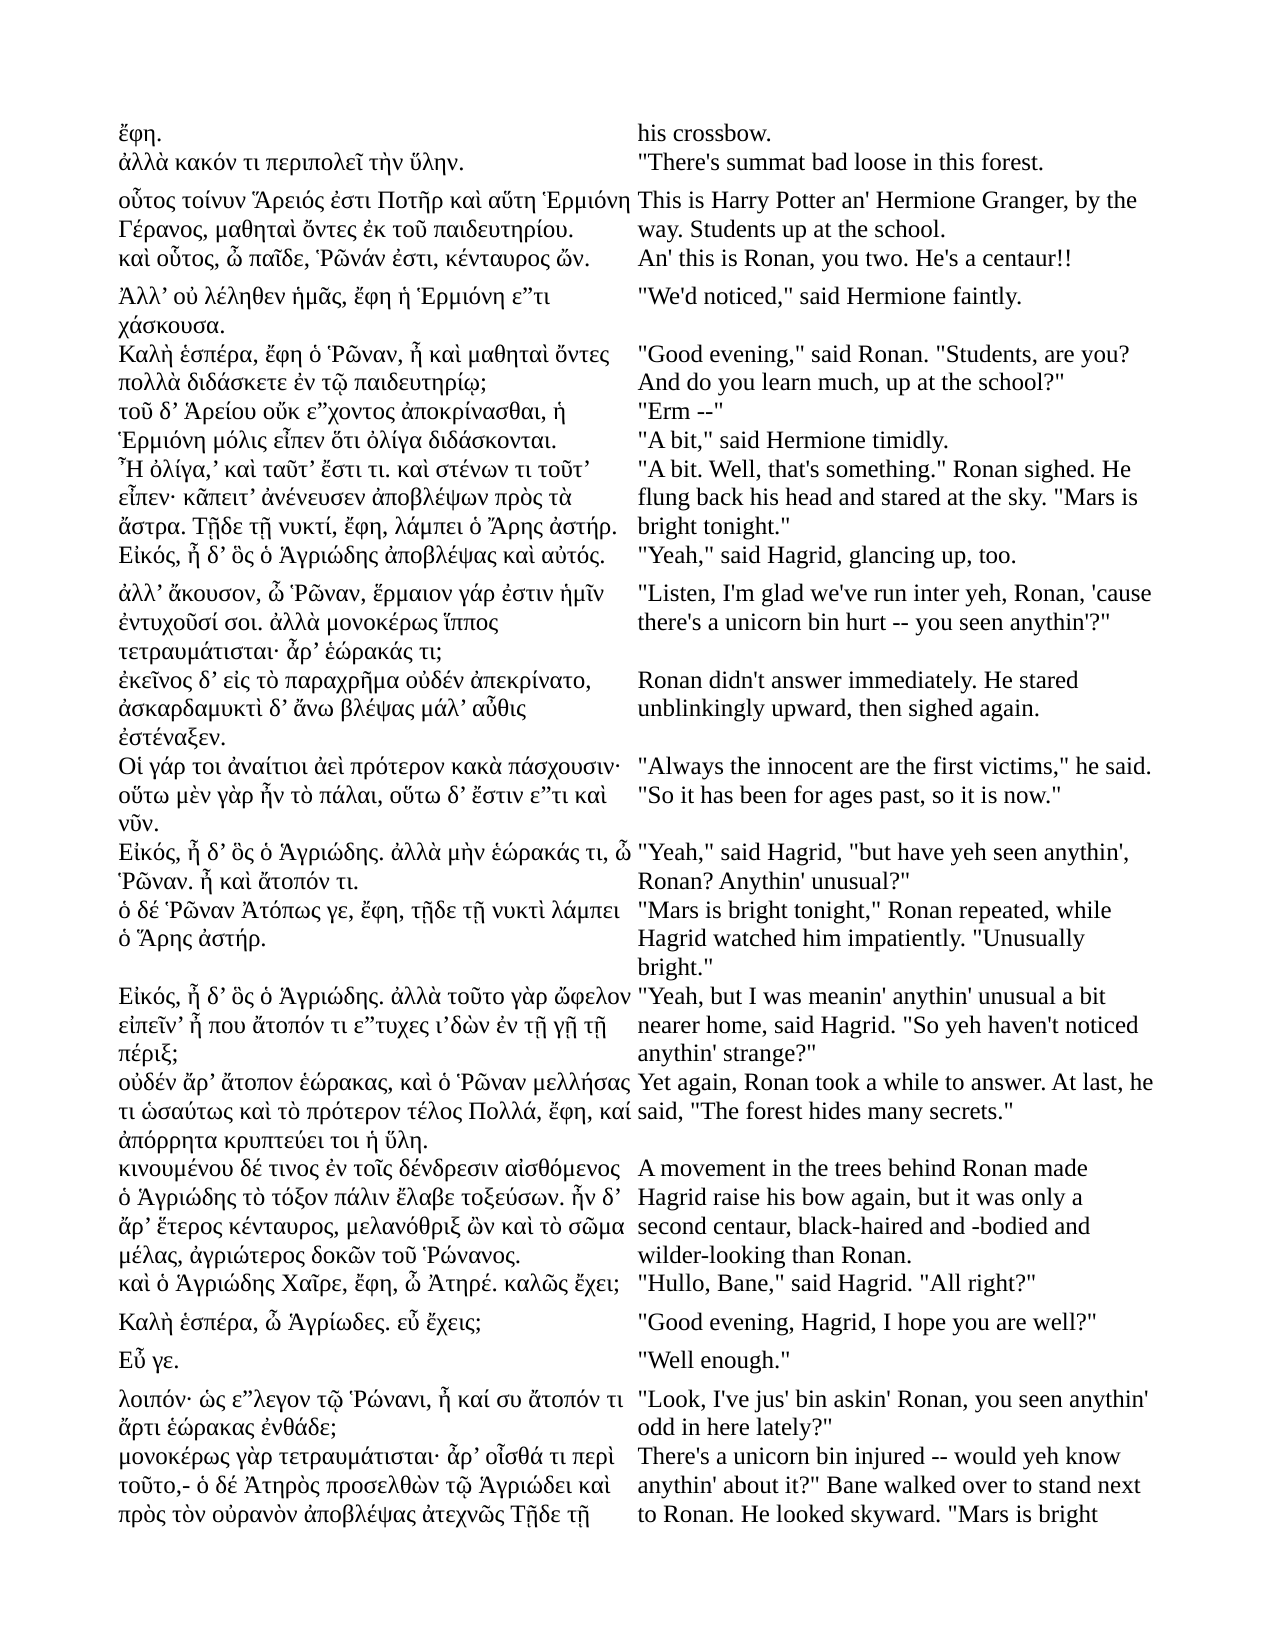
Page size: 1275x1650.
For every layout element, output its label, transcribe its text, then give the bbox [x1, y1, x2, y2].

table_cell ἀλλὰ κακόν τι περιπολεῖ τὴν ὕλην. [118, 147, 637, 185]
table_cell οὗτος τοίνυν Ἅρειός ἐστι Ποτῆρ καὶ αὕτη Ἑρμιόνη Γέρανος, μαθηταὶ ὄντες ἐκ τοῦ παιδευτηρίου. [118, 185, 637, 243]
table_cell Ἦ ὀλίγα,’ καὶ ταῦτ’ ἔστι τι. καὶ στένων τι τοῦτ’ εἶπεν· κᾶπειτ’ ἀνένευσεν ἀποβλέψων πρὸς τὰ ἄστρα. Τῇδε τῇ νυκτί, ἔφη, λάμπει ὁ Ἄρης ἀστήρ. [118, 454, 637, 540]
table_cell Ἀλλ’ οὐ λέληθεν ἡμᾶς, ἔφη ἡ Ἑρμιόνη ε”τι χάσκουσα. [118, 281, 637, 339]
table_cell Καλὴ ἑσπέρα, ἔφη ὁ Ῥῶναν, ἦ καὶ μαθηταὶ ὄντες πολλὰ διδάσκετε ἐν τῷ παιδευτηρίῳ; [118, 339, 637, 396]
table_cell his crossbow. [637, 118, 1157, 147]
table_cell Εἰκός, ἦ δ’ ὃς ὁ Ἁγριώδης ἀποβλέψας καὶ αὐτός. [118, 540, 637, 578]
table_cell "Look, I've jus' bin askin' Ronan, you seen anythin' odd in here lately?" [637, 1384, 1157, 1441]
table_cell "Yeah," said Hagrid, glancing up, too. [637, 540, 1157, 578]
table_cell ἀλλ’ ἄκουσον, ὦ Ῥῶναν, ἕρμαιον γάρ ἐστιν ἡμῖν ἐντυχοῦσί σοι. ἀλλὰ μονοκέρως ἵππος τετραυμάτισται· ἆρ’ ἑώρακάς τι; [118, 579, 637, 665]
table_cell "Yeah," said Hagrid, "but have yeh seen anythin', Ronan? Anythin' unusual?" [637, 837, 1157, 895]
table_cell κινουμένου δέ τινος ἐν τοῖς δένδρεσιν αἰσθόμενος ὁ Ἁγριώδης τὸ τόξον πάλιν ἔλαβε τοξεύσων. ἦν δ’ ἄρ’ ἕτερος κένταυρος, μελανόθριξ ὢν καὶ τὸ σῶμα μέλας, ἀγριώτερος δοκῶν τοῦ Ῥώνανος. [118, 1154, 637, 1268]
table_cell ἐκεῖνος δ’ εἰς τὸ παραχρῆμα οὐδέν ἀπεκρίνατο, ἀσκαρδαμυκτὶ δ’ ἄνω βλέψας μάλ’ αὖθις ἐστέναξεν. [118, 665, 637, 751]
table_cell There's a unicorn bin injured -- would yeh know anythin' about it?" Bane walked over to stand next to Ronan. He looked skyward. "Mars is bright [637, 1441, 1157, 1527]
table_cell A movement in the trees behind Ronan made Hagrid raise his bow again, but it was only a second centaur, black-haired and -bodied and wilder-looking than Ronan. [637, 1154, 1157, 1268]
table_cell μονοκέρως γὰρ τετραυμάτισται· ἆρ’ οἶσθά τι περὶ τοῦτο,- ὁ δέ Ἀτηρὸς προσελθὼν τῷ Ἁγριώδει καὶ πρὸς τὸν οὐρανὸν ἀποβλέψας ἀτεχνῶς Τῇδε τῇ [118, 1441, 637, 1527]
table_cell Οἱ γάρ τοι ἀναίτιοι ἀεὶ πρότερον κακὰ πάσχουσιν· οὕτω μὲν γὰρ ἦν τὸ πάλαι, οὕτω δ’ ἔστιν ε”τι καὶ νῦν. [118, 751, 637, 837]
table_cell ἔφη. [118, 118, 637, 147]
table_cell "Listen, I'm glad we've run inter yeh, Ronan, 'cause there's a unicorn bin hurt -- you seen anythin'?" [637, 579, 1157, 665]
table_cell Εἰκός, ἦ δ’ ὃς ὁ Ἁγριώδης. ἀλλὰ τοῦτο γὰρ ὤφελον εἰπεῖν’ ἦ που ἄτοπόν τι ε”τυχες ι’δὼν ἐν τῇ γῇ τῇ πέριξ; [118, 981, 637, 1067]
table_cell This is Harry Potter an' Hermione Granger, by the way. Students up at the school. [637, 185, 1157, 243]
table_cell "Mars is bright tonight," Ronan repeated, while Hagrid watched him impatiently. "Unusually bright." [637, 895, 1157, 981]
table_cell Εἰκός, ἦ δ’ ὃς ὁ Ἁγριώδης. ἀλλὰ μὴν ἑώρακάς τι, ὦ Ῥῶναν. ἦ καὶ ἄτοπόν τι. [118, 837, 637, 895]
table_cell "Hullo, Bane," said Hagrid. "All right?" [637, 1269, 1157, 1307]
table_cell An' this is Ronan, you two. He's a centaur!! [637, 243, 1157, 281]
table_cell "Good evening," said Ronan. "Students, are you? And do you learn much, up at the school?" [637, 339, 1157, 396]
table_cell "Yeah, but I was meanin' anythin' unusual a bit nearer home, said Hagrid. "So yeh haven't noticed anythin' strange?" [637, 981, 1157, 1067]
table_cell καὶ ὁ Ἁγριώδης Χαῖρε, ἔφη, ὦ Ἀτηρέ. καλῶς ἔχει; [118, 1269, 637, 1307]
table_cell τοῦ δ’ Ἁρείου οὔκ ε”χοντος ἀποκρίνασθαι, ἡ Ἑρμιόνη μόλις εἶπεν ὅτι ὀλίγα διδάσκονται. [118, 396, 637, 454]
table_cell Καλὴ ἑσπέρα, ὦ Ἁγρίωδες. εὖ ἔχεις; [118, 1307, 637, 1345]
table_cell καὶ οὗτος, ὦ παῖδε, Ῥῶνάν ἐστι, κένταυρος ὤν. [118, 243, 637, 281]
table_cell ὁ δέ Ῥῶναν Ἀτόπως γε, ἔφη, τῇδε τῇ νυκτὶ λάμπει ὁ Ἅρης ἀστήρ. [118, 895, 637, 981]
table_cell λοιπόν· ὡς ε”λεγον τῷ Ῥώνανι, ἦ καί συ ἄτοπόν τι ἄρτι ἑώρακας ἐνθάδε; [118, 1384, 637, 1441]
table_cell Yet again, Ronan took a while to answer. At last, he said, "The forest hides many secrets." [637, 1067, 1157, 1153]
table_cell "Well enough." [637, 1345, 1157, 1384]
table_cell "There's summat bad loose in this forest. [637, 147, 1157, 185]
table_cell "Good evening, Hagrid, I hope you are well?" [637, 1307, 1157, 1345]
table_cell οὐδέν ἄρ’ ἄτοπον ἑώρακας, καὶ ὁ Ῥῶναν μελλήσας τι ὡσαύτως καὶ τὸ πρότερον τέλος Πολλά, ἔφη, καί ἀπόρρητα κρυπτεύει τοι ἡ ὕλη. [118, 1067, 637, 1153]
table_cell Εὖ γε. [118, 1345, 637, 1384]
table_cell Ronan didn't answer immediately. He stared unblinkingly upward, then sighed again. [637, 665, 1157, 751]
table_cell "Always the innocent are the first victims," he said. "So it has been for ages past, so it is now." [637, 751, 1157, 837]
table_cell "A bit. Well, that's something." Ronan sighed. He flung back his head and stared at the sky. "Mars is bright tonight." [637, 454, 1157, 540]
table_cell "We'd noticed," said Hermione faintly. [637, 281, 1157, 339]
table_cell "Erm --" "A bit," said Hermione timidly. [637, 396, 1157, 454]
